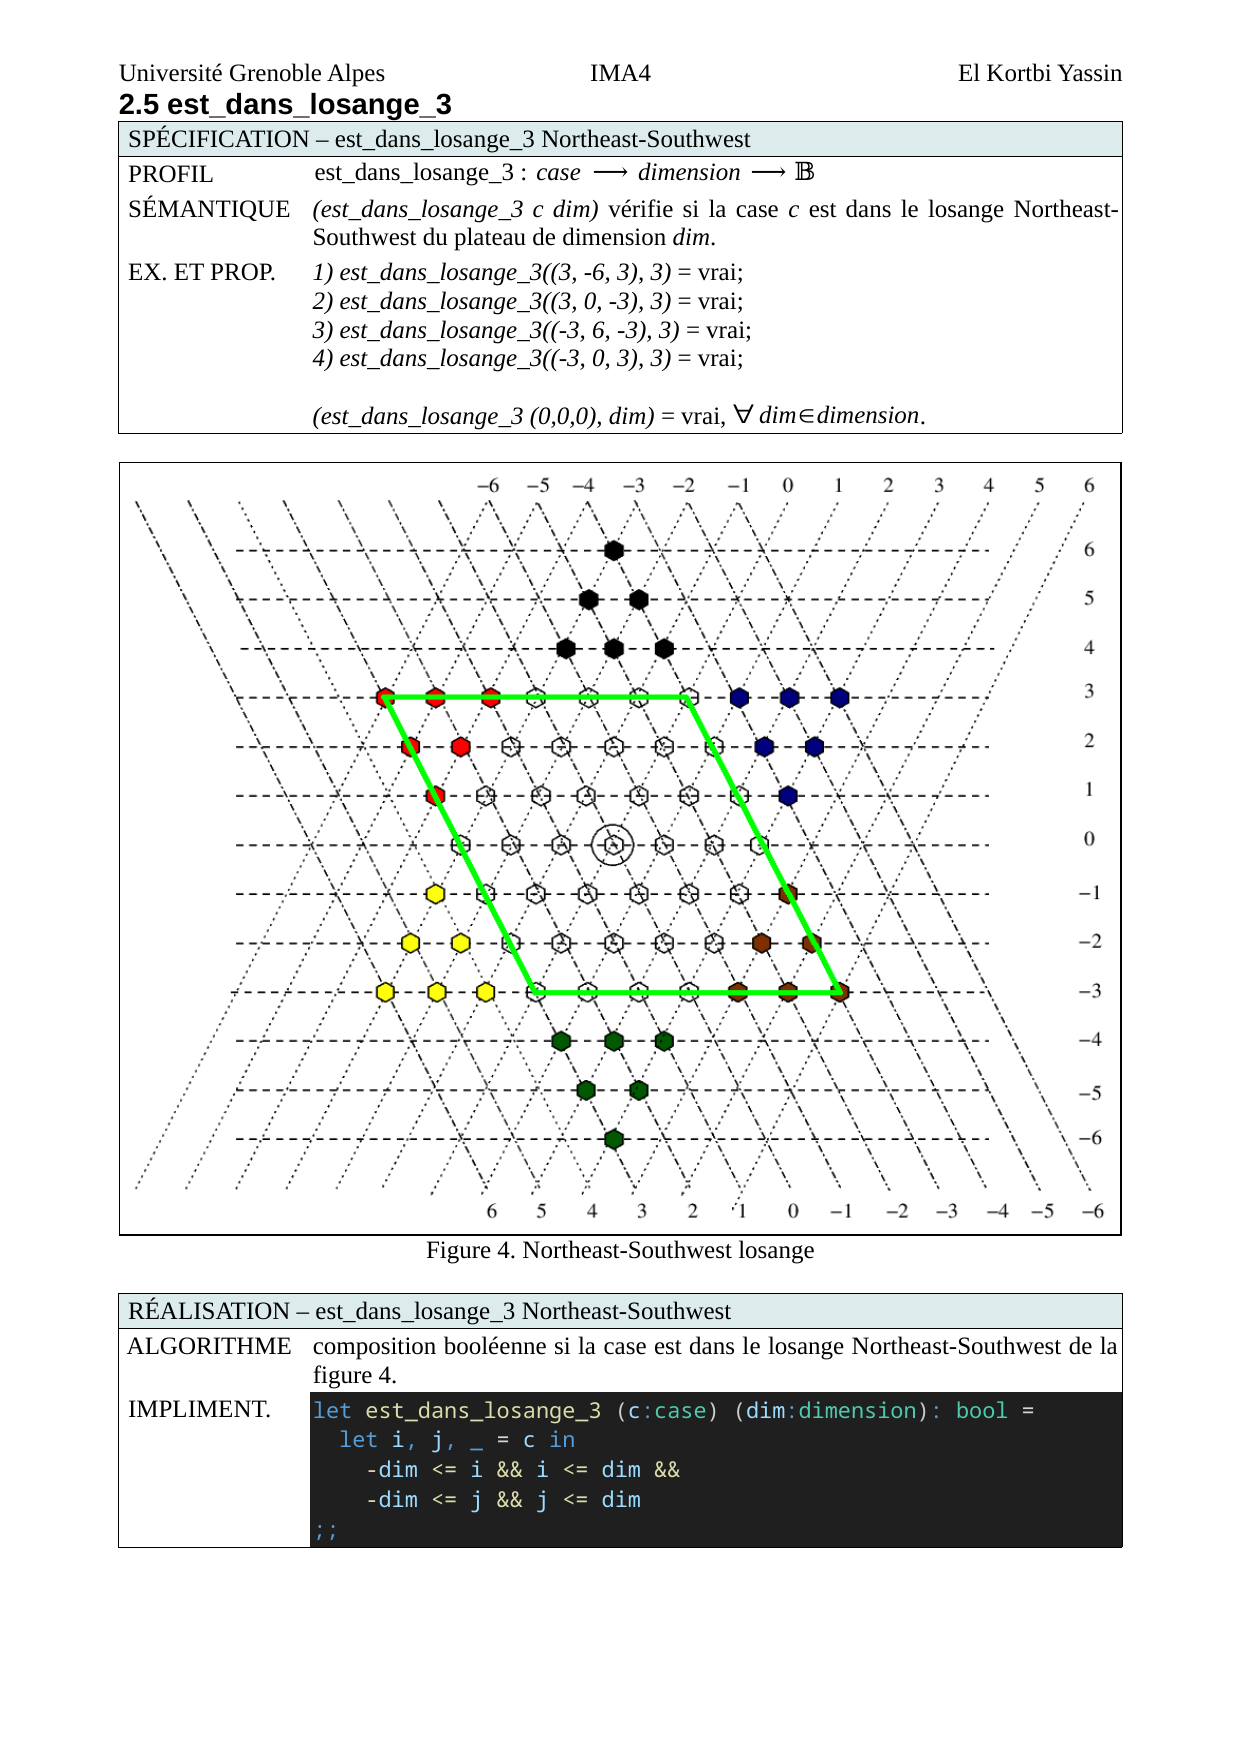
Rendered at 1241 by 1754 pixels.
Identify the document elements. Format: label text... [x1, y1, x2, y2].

table_cell SÉMANTIQUE [119, 191, 309, 254]
picture [123, 466, 1118, 1231]
table_cell IMPLIMENT. [119, 1392, 310, 1547]
table_cell [309, 157, 1122, 191]
table_header RÉALISATION – est_dans_losange_3 Northeast-Southwest [119, 1294, 1122, 1328]
table_header SPÉCIFICATION – est_dans_losange_3 Northeast-Southwest [119, 122, 1122, 156]
subtitle 2.5 est_dans_losange_3 [118, 87, 1122, 121]
table_cell PROFIL [119, 157, 309, 191]
table_cell 1) est_dans_losange_3((3, -6, 3), 3) = vrai; 2) est_dans_losange_3((3, 0, -3), 3) = vrai; 3) est_dans_losange_3((-3, 6, -3), 3) = vrai; 4) est_dans_losange_3((-3, 0, 3), 3) = vrai; (est_dans_losange_3 (0,0,0), dim) = vrai, . [309, 254, 1122, 433]
table_cell (est_dans_losange_3 c dim) vérifie si la case c est dans le losange Northeast-Southwest du plateau de dimension dim. [309, 191, 1122, 254]
table_cell EX. ET PROP. [119, 254, 309, 433]
table_cell composition booléenne si la case est dans le losange Northeast-Southwest de la figure 4. [310, 1329, 1122, 1392]
text Figure 4. Northeast-Southwest losange [118, 1236, 1122, 1264]
table_cell let est_dans_losange_3 (c:case) (dim:dimension): bool = let i, j, _ = c in -dim <= i && i <= dim && -dim <= j && j <= dim ;; [310, 1392, 1122, 1547]
table_cell ALGORITHME [119, 1329, 310, 1392]
